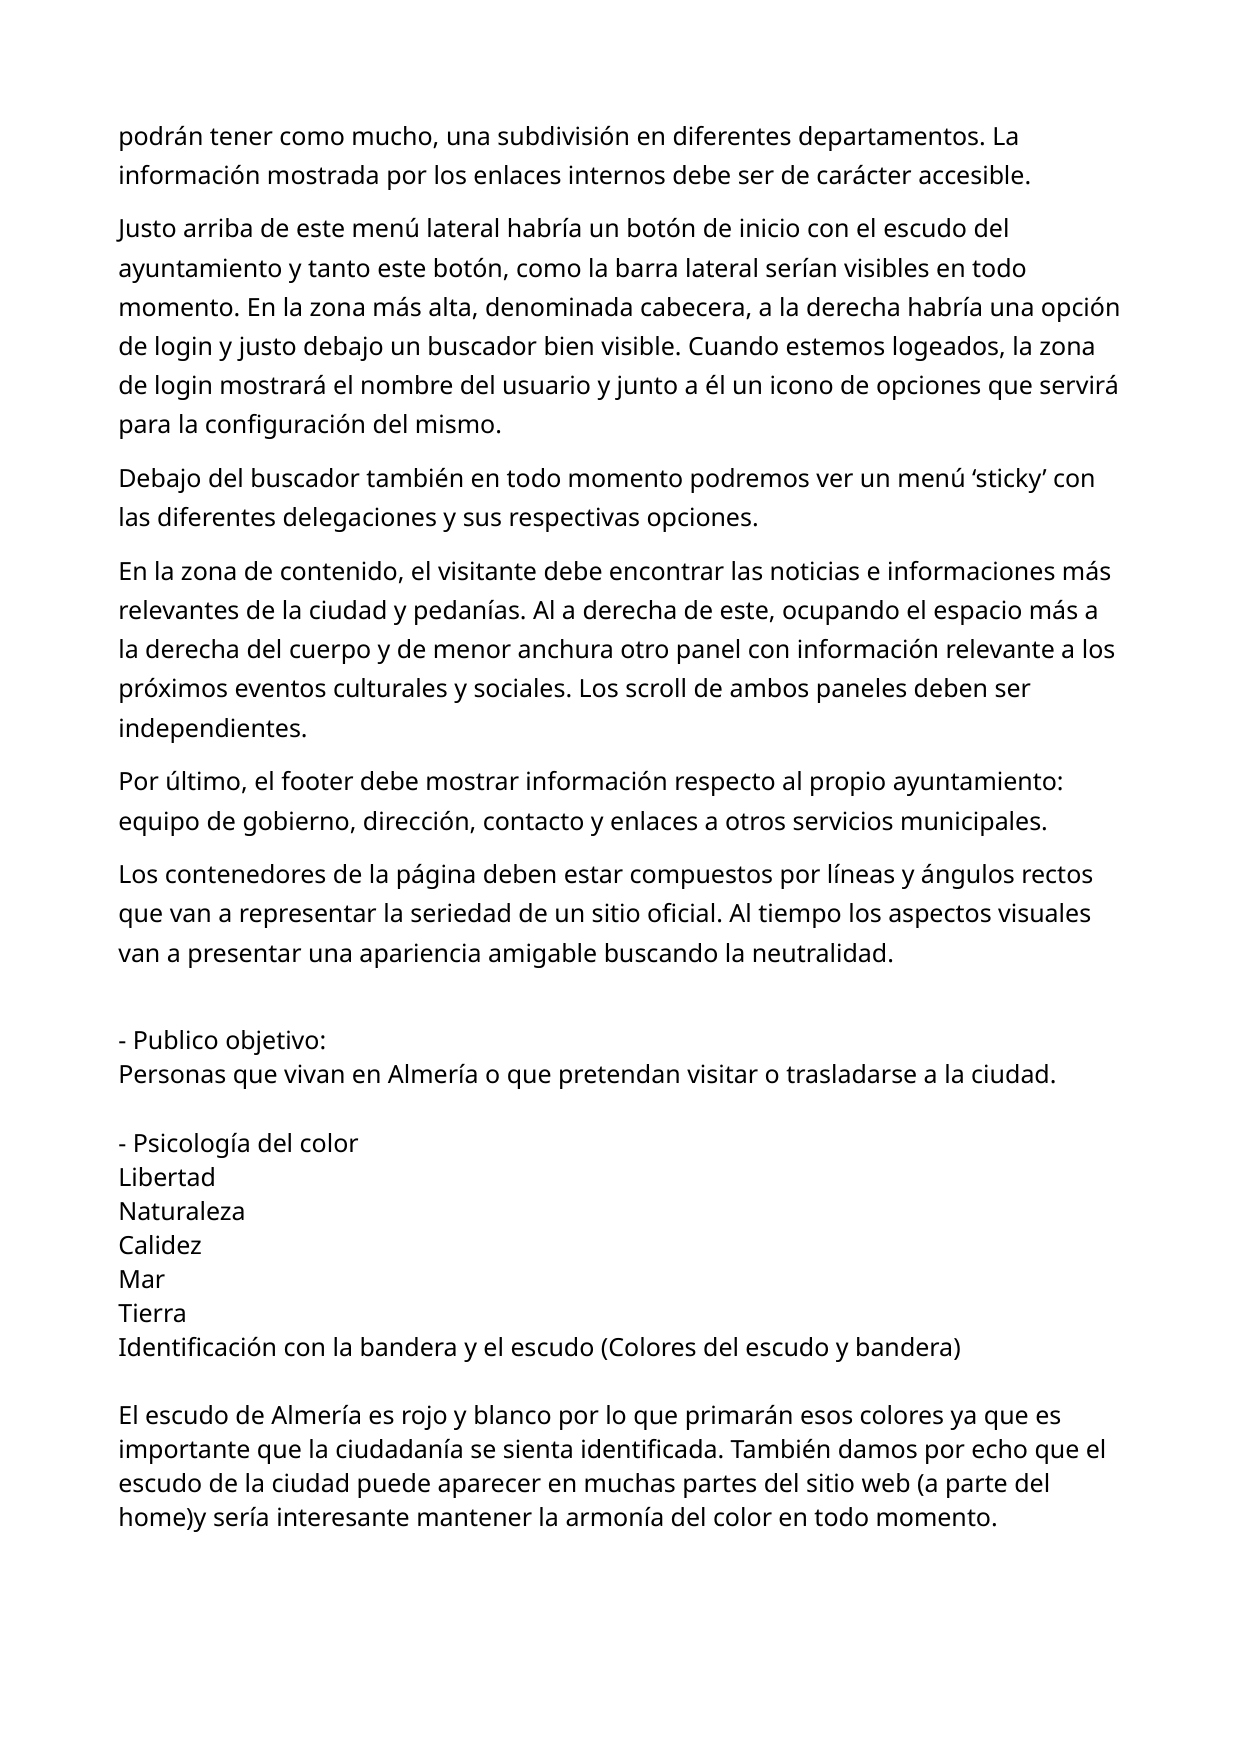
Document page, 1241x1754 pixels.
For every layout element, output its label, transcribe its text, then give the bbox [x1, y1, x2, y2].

text Naturaleza [118, 1193, 1122, 1227]
text Libertad [118, 1159, 1122, 1193]
text El escudo de Almería es rojo y blanco por lo que primarán esos colores ya que es importante que la ciudadanía se sienta identificada. También damos por echo que el escudo de la ciudad puede aparecer en muchas partes del sitio web (a parte del home)y sería interesante mantener la armonía del color en todo momento. [118, 1398, 1122, 1534]
text En la zona de contenido, el visitante debe encontrar las noticias e informaciones más relevantes de la ciudad y pedanías. Al a derecha de este, ocupando el espacio más a la derecha del cuerpo y de menor anchura otro panel con información relevante a los próximos eventos culturales y sociales. Los scroll de ambos paneles deben ser independientes. [118, 553, 1122, 744]
text Los contenedores de la página deben estar compuestos por líneas y ángulos rectos que van a representar la seriedad de un sitio oficial. Al tiempo los aspectos visuales van a presentar una apariencia amigable buscando la neutralidad. [118, 857, 1122, 969]
text Personas que vivan en Almería o que pretendan visitar o trasladarse a la ciudad. [118, 1057, 1122, 1091]
text Justo arriba de este menú lateral habría un botón de inicio con el escudo del ayuntamiento y tanto este botón, como la barra lateral serían visibles en todo momento. En la zona más alta, denominada cabecera, a la derecha habría una opción de login y justo debajo un buscador bien visible. Cuando estemos logeados, la zona de login mostrará el nombre del usuario y junto a él un icono de opciones que servirá para la configuración del mismo. [118, 211, 1122, 441]
text podrán tener como mucho, una subdivisión en diferentes departamentos. La información mostrada por los enlaces internos debe ser de carácter accesible. [118, 118, 1122, 191]
text Mar [118, 1261, 1122, 1296]
text Debajo del buscador también en todo momento podremos ver un menú ‘sticky’ con las diferentes delegaciones y sus respectivas opciones. [118, 461, 1122, 534]
text - Publico objetivo: [118, 1023, 1122, 1057]
text Calidez [118, 1227, 1122, 1261]
text Por último, el footer debe mostrar información respecto al propio ayuntamiento: equipo de gobierno, dirección, contacto y enlaces a otros servicios municipales. [118, 764, 1122, 837]
text - Psicología del color [118, 1125, 1122, 1159]
text Identificación con la bandera y el escudo (Colores del escudo y bandera) [118, 1329, 1122, 1364]
text Tierra [118, 1296, 1122, 1329]
